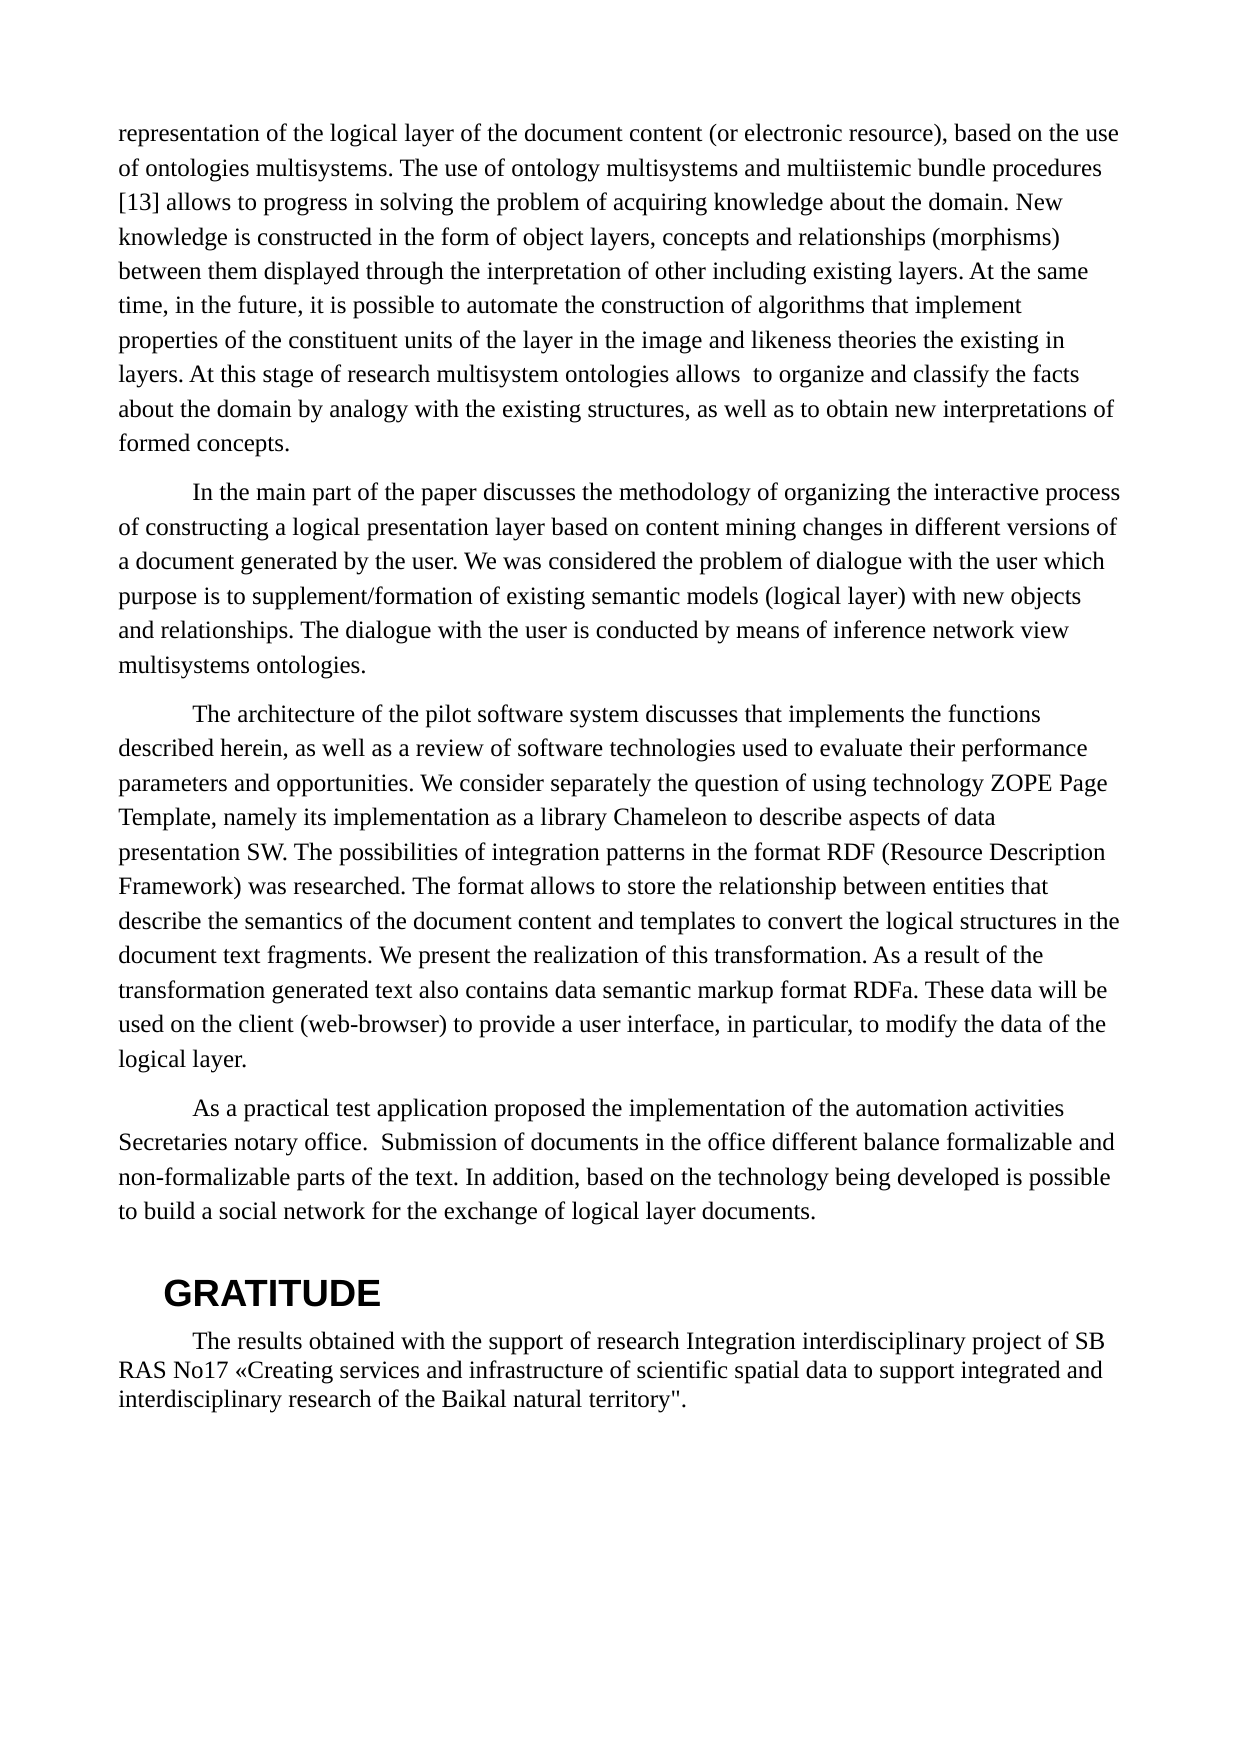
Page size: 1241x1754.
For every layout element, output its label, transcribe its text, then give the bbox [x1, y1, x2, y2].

text representation of the logical layer of the document content (or electronic resource), based on the use of ontologies multisystems. The use of ontology multisystems and multiistemic bundle procedures [13] allows to progress in solving the problem of acquiring knowledge about the domain. New knowledge is constructed in the form of object layers, concepts and relationships (morphisms) between them displayed through the interpretation of other including existing layers. At the same time, in the future, it is possible to automate the construction of algorithms that implement properties of the constituent units of the layer in the image and likeness theories the existing in layers. At this stage of research multisystem ontologies allows to organize and classify the facts about the domain by analogy with the existing structures, as well as to obtain new interpretations of formed concepts. [118, 118, 1122, 457]
text The architecture of the pilot software system discusses that implements the functions described herein, as well as a review of software technologies used to evaluate their performance parameters and opportunities. We consider separately the question of using technology ZOPE Page Template, namely its implementation as a library Chameleon to describe aspects of data presentation SW. The possibilities of integration patterns in the format RDF (Resource Description Framework) was researched. The format allows to store the relationship between entities that describe the semantics of the document content and templates to convert the logical structures in the document text fragments. We present the realization of this transformation. As a result of the transformation generated text also contains data semantic markup format RDFa. These data will be used on the client (web-browser) to provide a user interface, in particular, to modify the data of the logical layer. [118, 699, 1122, 1072]
text The results obtained with the support of research Integration interdisciplinary project of SB RAS No17 «Creating services and infrastructure of scientific spatial data to support integrated and interdisciplinary research of the Baikal natural territory". [118, 1326, 1122, 1413]
subtitle GRATITUDE [118, 1270, 1122, 1314]
text As a practical test application proposed the implementation of the automation activities Secretaries notary office. Submission of documents in the office different balance formalizable and non-formalizable parts of the text. In addition, based on the technology being developed is possible to build a social network for the exchange of logical layer documents. [118, 1093, 1122, 1225]
text In the main part of the paper discusses the methodology of organizing the interactive process of constructing a logical presentation layer based on content mining changes in different versions of a document generated by the user. We was considered the problem of dialogue with the user which purpose is to supplement/formation of existing semantic models (logical layer) with new objects and relationships. The dialogue with the user is conducted by means of inference network view multisystems ontologies. [118, 477, 1122, 679]
